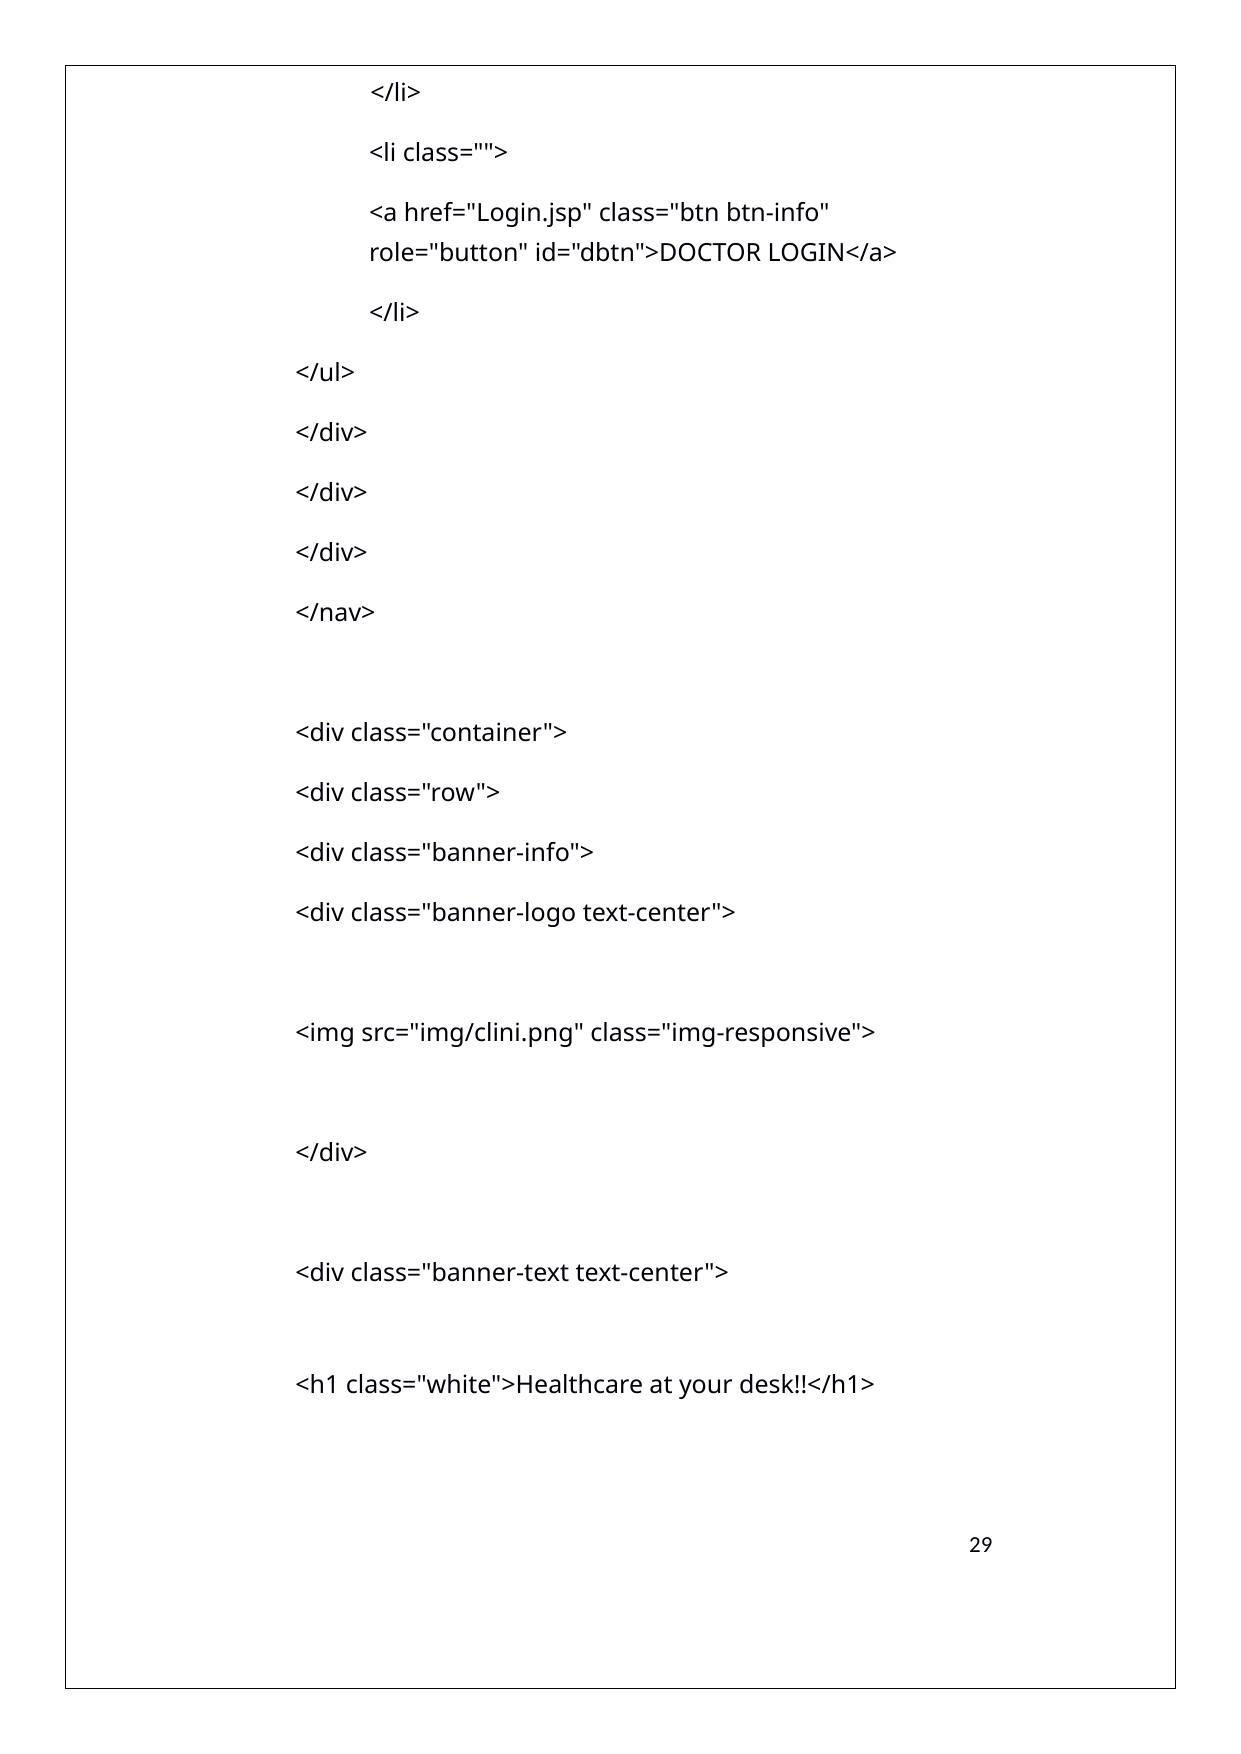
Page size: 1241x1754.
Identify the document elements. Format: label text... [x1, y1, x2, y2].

list <div class="banner-text text-center"> [295, 1254, 992, 1288]
list <li class=""> [295, 135, 992, 169]
list <a href="Login.jsp" class="btn btn-info" role="button" id="dbtn">DOCTOR LOGIN</a> [295, 195, 992, 268]
list <img src="img/clini.png" class="img-responsive"> [295, 1014, 992, 1048]
list </nav> [295, 594, 992, 628]
list </div> [295, 1134, 992, 1168]
list </div> [295, 414, 992, 448]
list </li> [370, 75, 992, 109]
list <div class="container"> [295, 714, 992, 748]
list <div class="banner-logo text-center"> [295, 894, 992, 928]
list </li> [295, 294, 992, 328]
list <div class="banner-info"> [295, 834, 992, 868]
list <h1 class="white">Healthcare at your desk!!</h1> [295, 1367, 992, 1401]
list </div> [295, 474, 992, 508]
list </ul> [295, 354, 992, 388]
list <div class="row"> [295, 774, 992, 808]
list </div> [295, 534, 992, 568]
